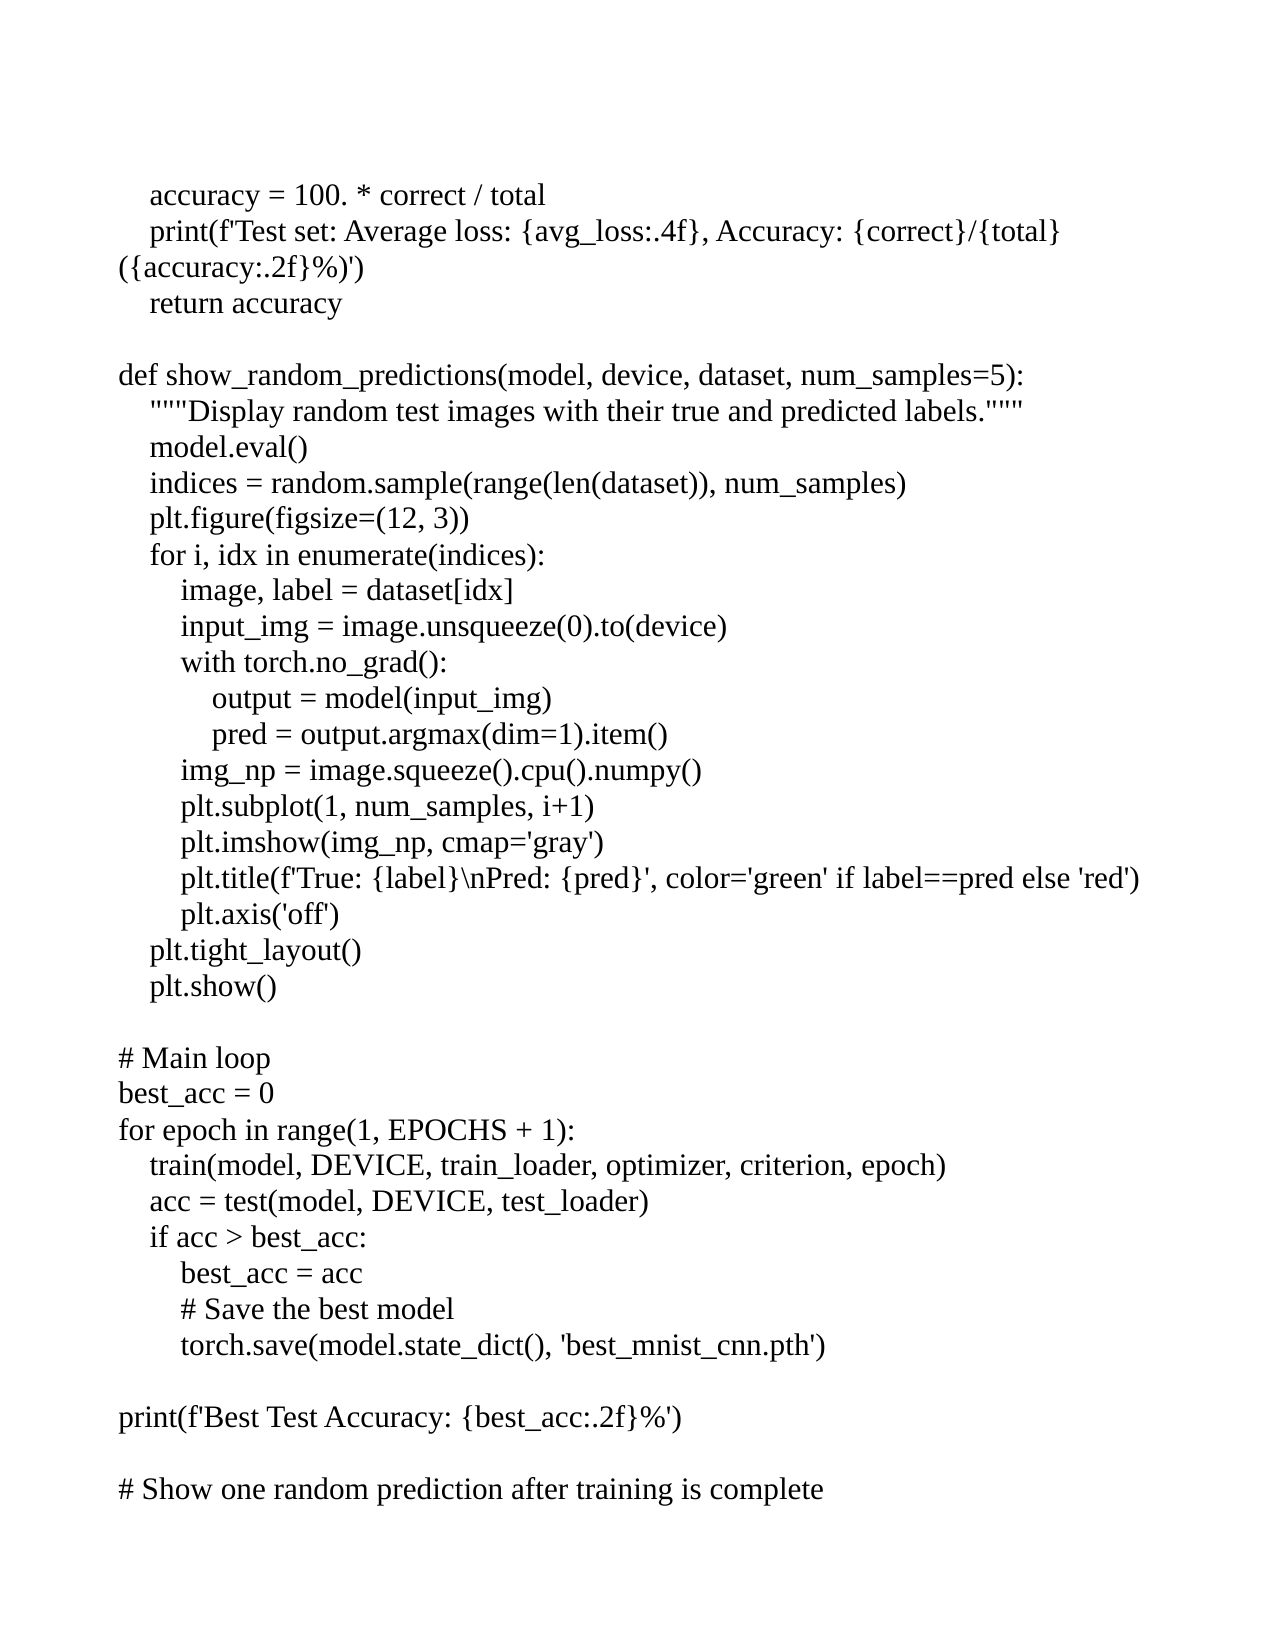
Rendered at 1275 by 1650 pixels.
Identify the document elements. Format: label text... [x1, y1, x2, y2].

text plt.subplot(1, num_samples, i+1) [118, 787, 1157, 823]
text torch.save(model.state_dict(), 'best_mnist_cnn.pth') [118, 1326, 1157, 1362]
text plt.imshow(img_np, cmap='gray') [118, 823, 1157, 859]
text if acc > best_acc: [118, 1218, 1157, 1254]
text indices = random.sample(range(len(dataset)), num_samples) [118, 464, 1157, 500]
text print(f'Best Test Accuracy: {best_acc:.2f}%') [118, 1398, 1157, 1434]
text plt.axis('off') [118, 895, 1157, 931]
text """Display random test images with their true and predicted labels.""" [118, 392, 1157, 428]
text img_np = image.squeeze().cpu().numpy() [118, 751, 1157, 787]
text for i, idx in enumerate(indices): [118, 536, 1157, 572]
text accuracy = 100. * correct / total [118, 176, 1157, 212]
text acc = test(model, DEVICE, test_loader) [118, 1183, 1157, 1218]
text best_acc = 0 [118, 1075, 1157, 1111]
text plt.title(f'True: {label}\nPred: {pred}', color='green' if label==pred else 'red') [118, 859, 1157, 895]
text for epoch in range(1, EPOCHS + 1): [118, 1111, 1157, 1147]
text # Main loop [118, 1039, 1157, 1075]
text output = model(input_img) [118, 679, 1157, 715]
text input_img = image.unsqueeze(0).to(device) [118, 608, 1157, 643]
text plt.figure(figsize=(12, 3)) [118, 500, 1157, 536]
text best_acc = acc [118, 1254, 1157, 1290]
text image, label = dataset[idx] [118, 572, 1157, 608]
text # Save the best model [118, 1290, 1157, 1326]
text model.eval() [118, 428, 1157, 464]
text plt.show() [118, 967, 1157, 1003]
text with torch.no_grad(): [118, 643, 1157, 679]
text pred = output.argmax(dim=1).item() [118, 715, 1157, 751]
text def show_random_predictions(model, device, dataset, num_samples=5): [118, 356, 1157, 392]
text train(model, DEVICE, train_loader, optimizer, criterion, epoch) [118, 1147, 1157, 1183]
text # Show one random prediction after training is complete [118, 1470, 1157, 1506]
text plt.tight_layout() [118, 931, 1157, 967]
text return accuracy [118, 284, 1157, 320]
text print(f'Test set: Average loss: {avg_loss:.4f}, Accuracy: {correct}/{total} ({accuracy:.2f}%)') [118, 212, 1157, 284]
